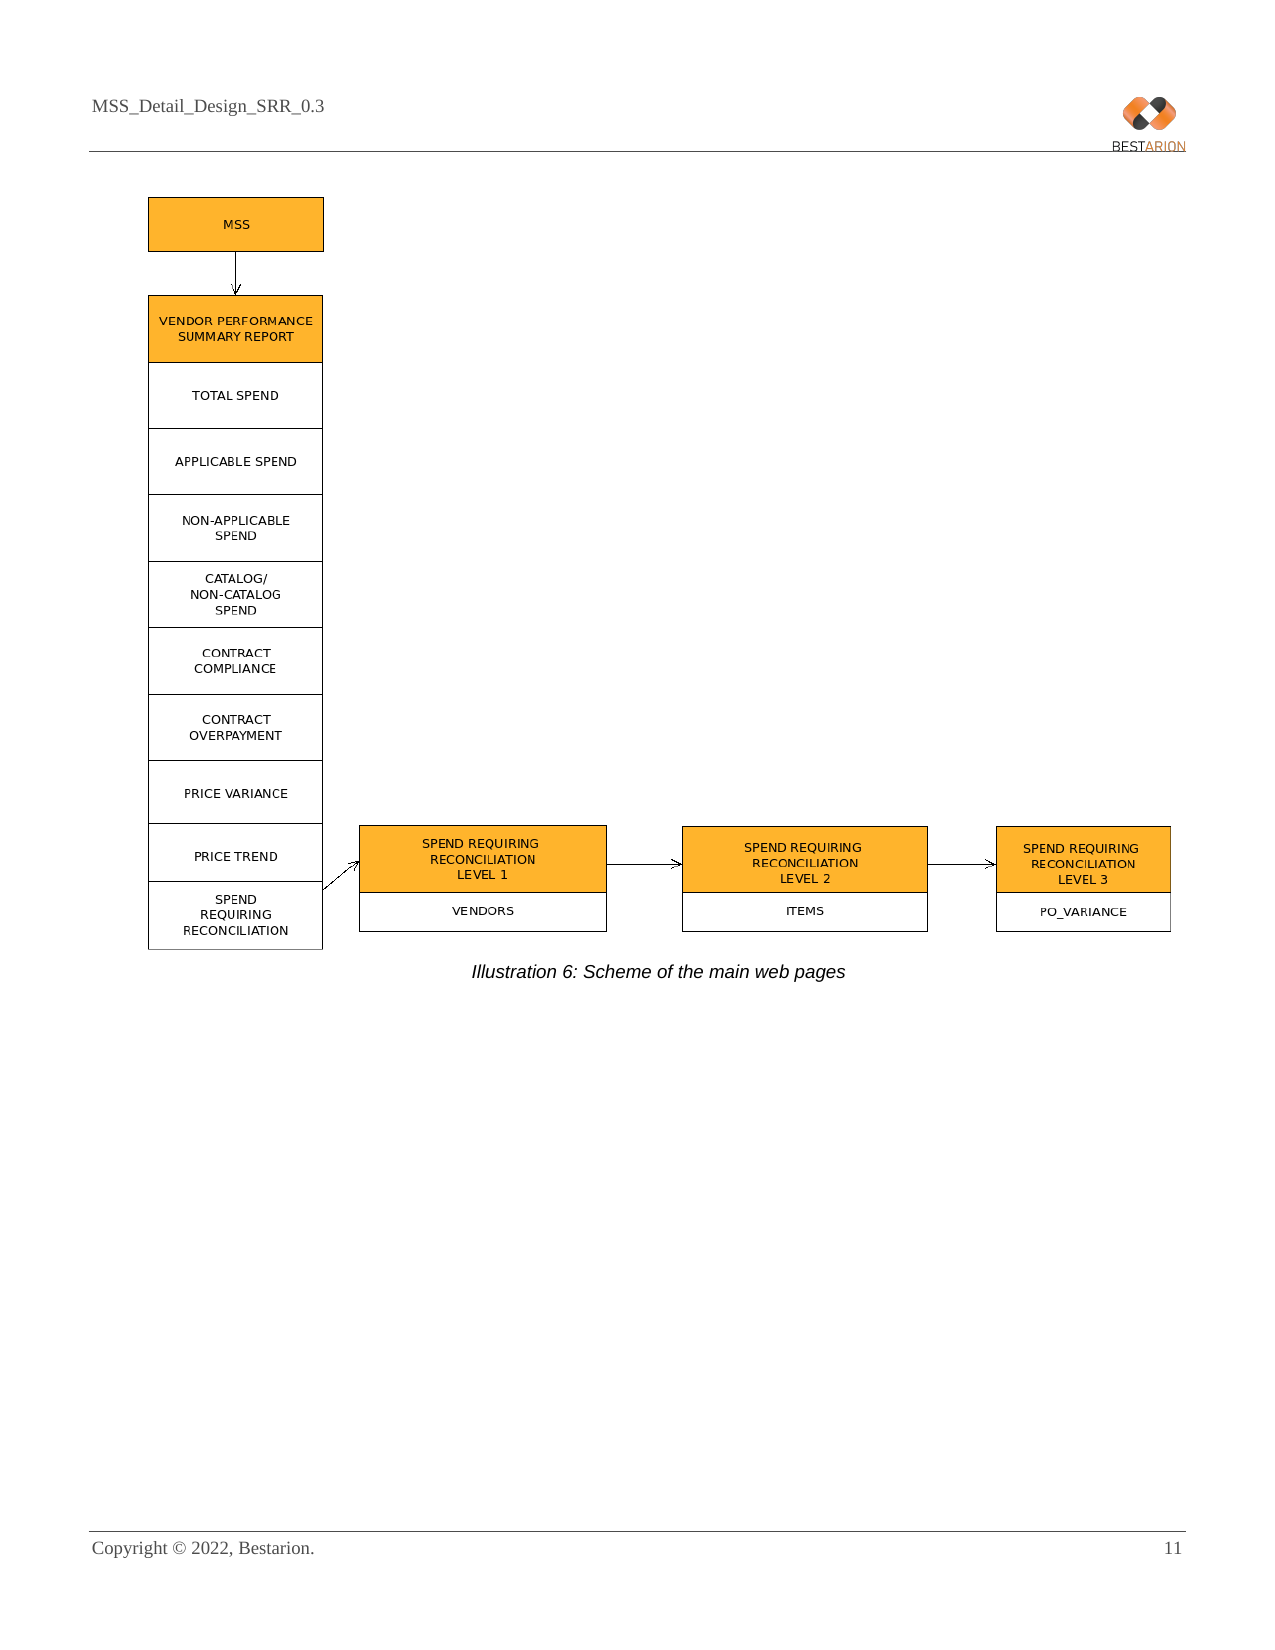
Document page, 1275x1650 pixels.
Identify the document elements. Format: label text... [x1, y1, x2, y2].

picture [1111, 88, 1187, 164]
text Illustration 6: Scheme of the main web pages [148, 950, 1171, 982]
picture [147, 196, 1171, 950]
